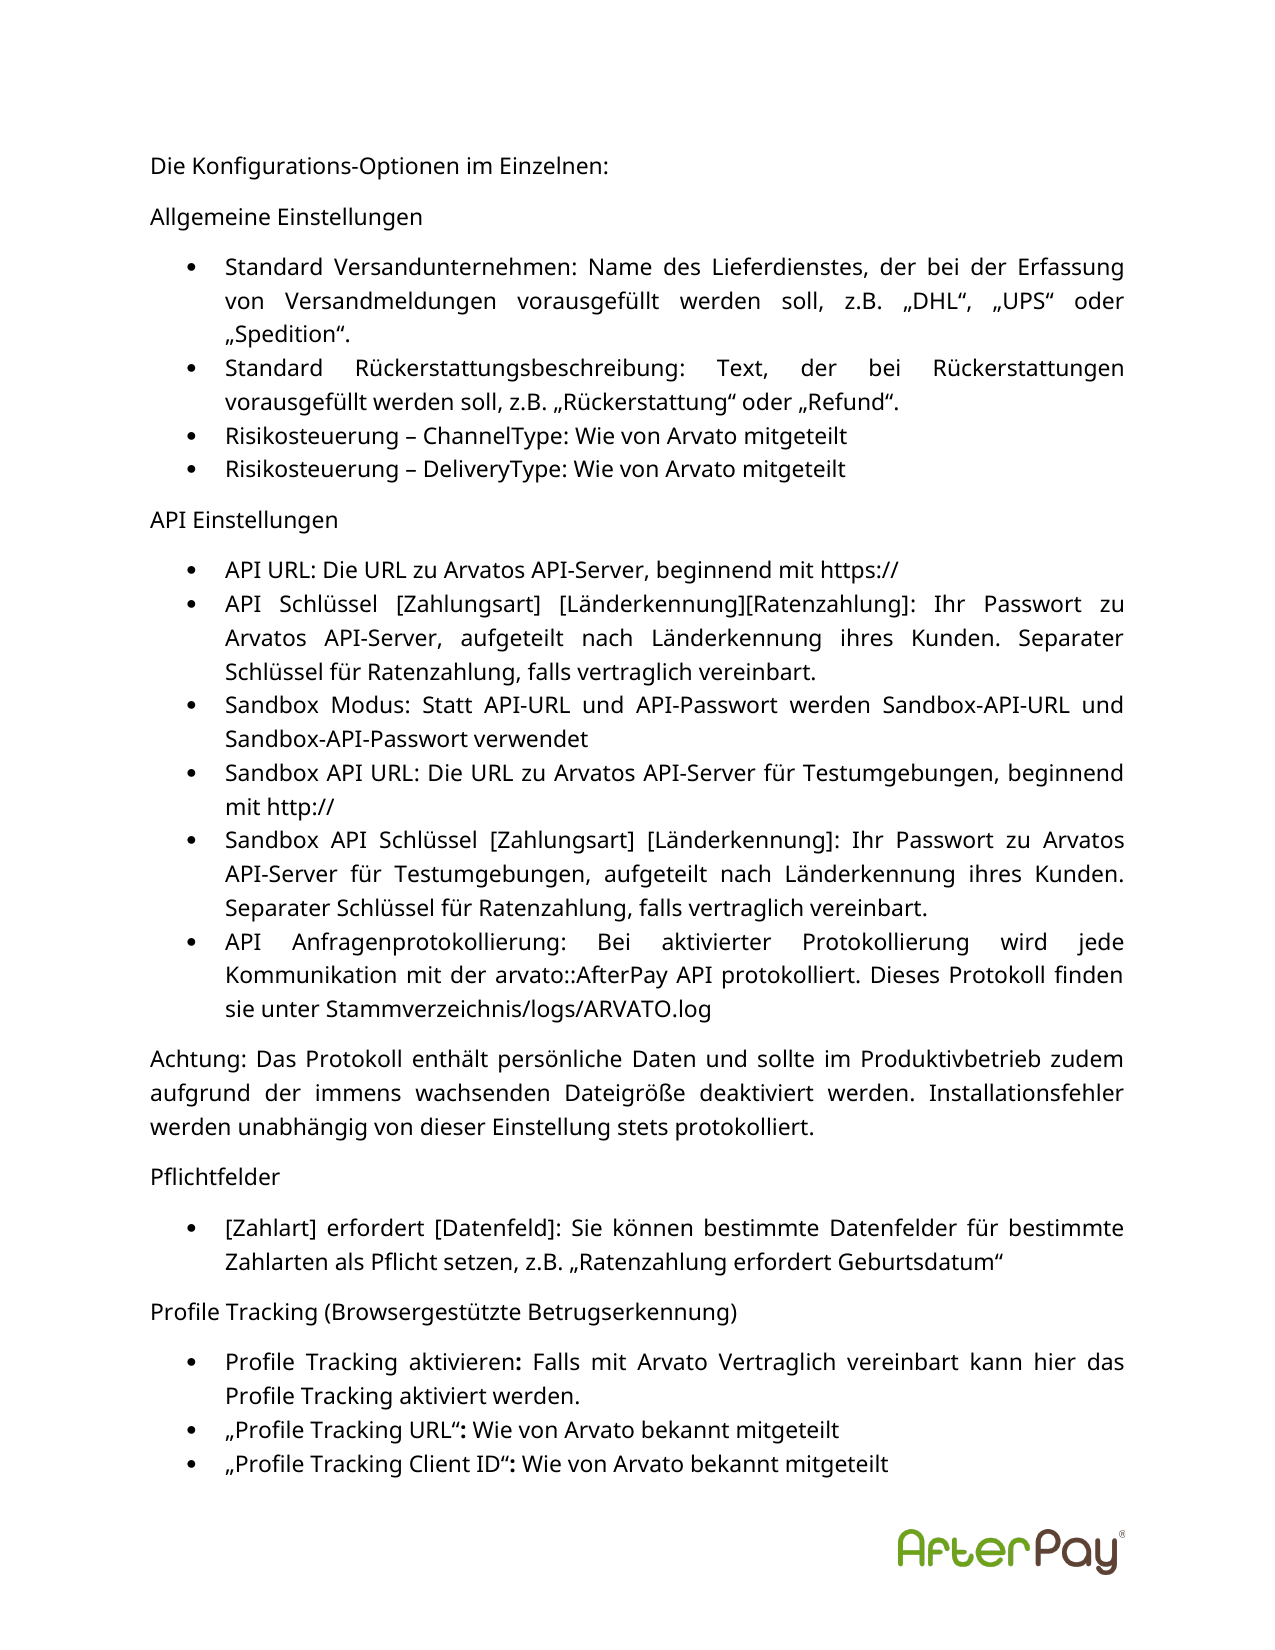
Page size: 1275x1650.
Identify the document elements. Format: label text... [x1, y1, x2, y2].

list Standard Versandunternehmen: Name des Lieferdienstes, der bei der Erfassung von Versandmeldungen vorausgefüllt werden soll, z.B. „DHL“, „UPS“ oder „Spedition“. [187, 251, 1125, 349]
list Standard Rückerstattungsbeschreibung: Text, der bei Rückerstattungen vorausgefüllt werden soll, z.B. „Rückerstattung“ oder „Refund“. [187, 352, 1125, 417]
text Die Konfigurations-Optionen im Einzelnen: [150, 150, 1125, 181]
text Allgemeine Einstellungen [150, 200, 1125, 232]
list API Anfragenprotokollierung: Bei aktivierter Protokollierung wird jede Kommunikation mit der arvato::AfterPay API protokolliert. Dieses Protokoll finden sie unter Stammverzeichnis/logs/ARVATO.log [187, 925, 1125, 1024]
list API URL: Die URL zu Arvatos API-Server, beginnend mit https:// [187, 554, 1125, 585]
list Risikosteuerung – DeliveryType: Wie von Arvato mitgeteilt [187, 453, 1125, 484]
list Profile Tracking aktivieren: Falls mit Arvato Vertraglich vereinbart kann hier das Profile Tracking aktiviert werden. [187, 1346, 1125, 1411]
list Sandbox API URL: Die URL zu Arvatos API-Server für Testumgebungen, beginnend mit http:// [187, 757, 1125, 822]
list API Schlüssel [Zahlungsart] [Länderkennung][Ratenzahlung]: Ihr Passwort zu Arvatos API-Server, aufgeteilt nach Länderkennung ihres Kunden. Separater Schlüssel für Ratenzahlung, falls vertraglich vereinbart. [187, 588, 1125, 687]
text API Einstellungen [150, 504, 1125, 535]
list Risikosteuerung – ChannelType: Wie von Arvato mitgeteilt [187, 419, 1125, 451]
list „Profile Tracking URL“: Wie von Arvato bekannt mitgeteilt [187, 1414, 1125, 1445]
text Pflichtfelder [150, 1161, 1125, 1192]
list Sandbox API Schlüssel [Zahlungsart] [Länderkennung]: Ihr Passwort zu Arvatos API-Server für Testumgebungen, aufgeteilt nach Länderkennung ihres Kunden. Separater Schlüssel für Ratenzahlung, falls vertraglich vereinbart. [187, 824, 1125, 923]
text Profile Tracking (Browsergestützte Betrugserkennung) [150, 1296, 1125, 1327]
list Sandbox Modus: Statt API-URL und API-Passwort werden Sandbox-API-URL und Sandbox-API-Passwort verwendet [187, 689, 1125, 754]
picture [898, 1529, 1125, 1575]
text Achtung: Das Protokoll enthält persönliche Daten und sollte im Produktivbetrieb zudem aufgrund der immens wachsenden Dateigröße deaktiviert werden. Installationsfehler werden unabhängig von dieser Einstellung stets protokolliert. [150, 1043, 1125, 1142]
list „Profile Tracking Client ID“: Wie von Arvato bekannt mitgeteilt [187, 1447, 1125, 1479]
list [Zahlart] erfordert [Datenfeld]: Sie können bestimmte Datenfelder für bestimmte Zahlarten als Pflicht setzen, z.B. „Ratenzahlung erfordert Geburtsdatum“ [187, 1212, 1125, 1277]
